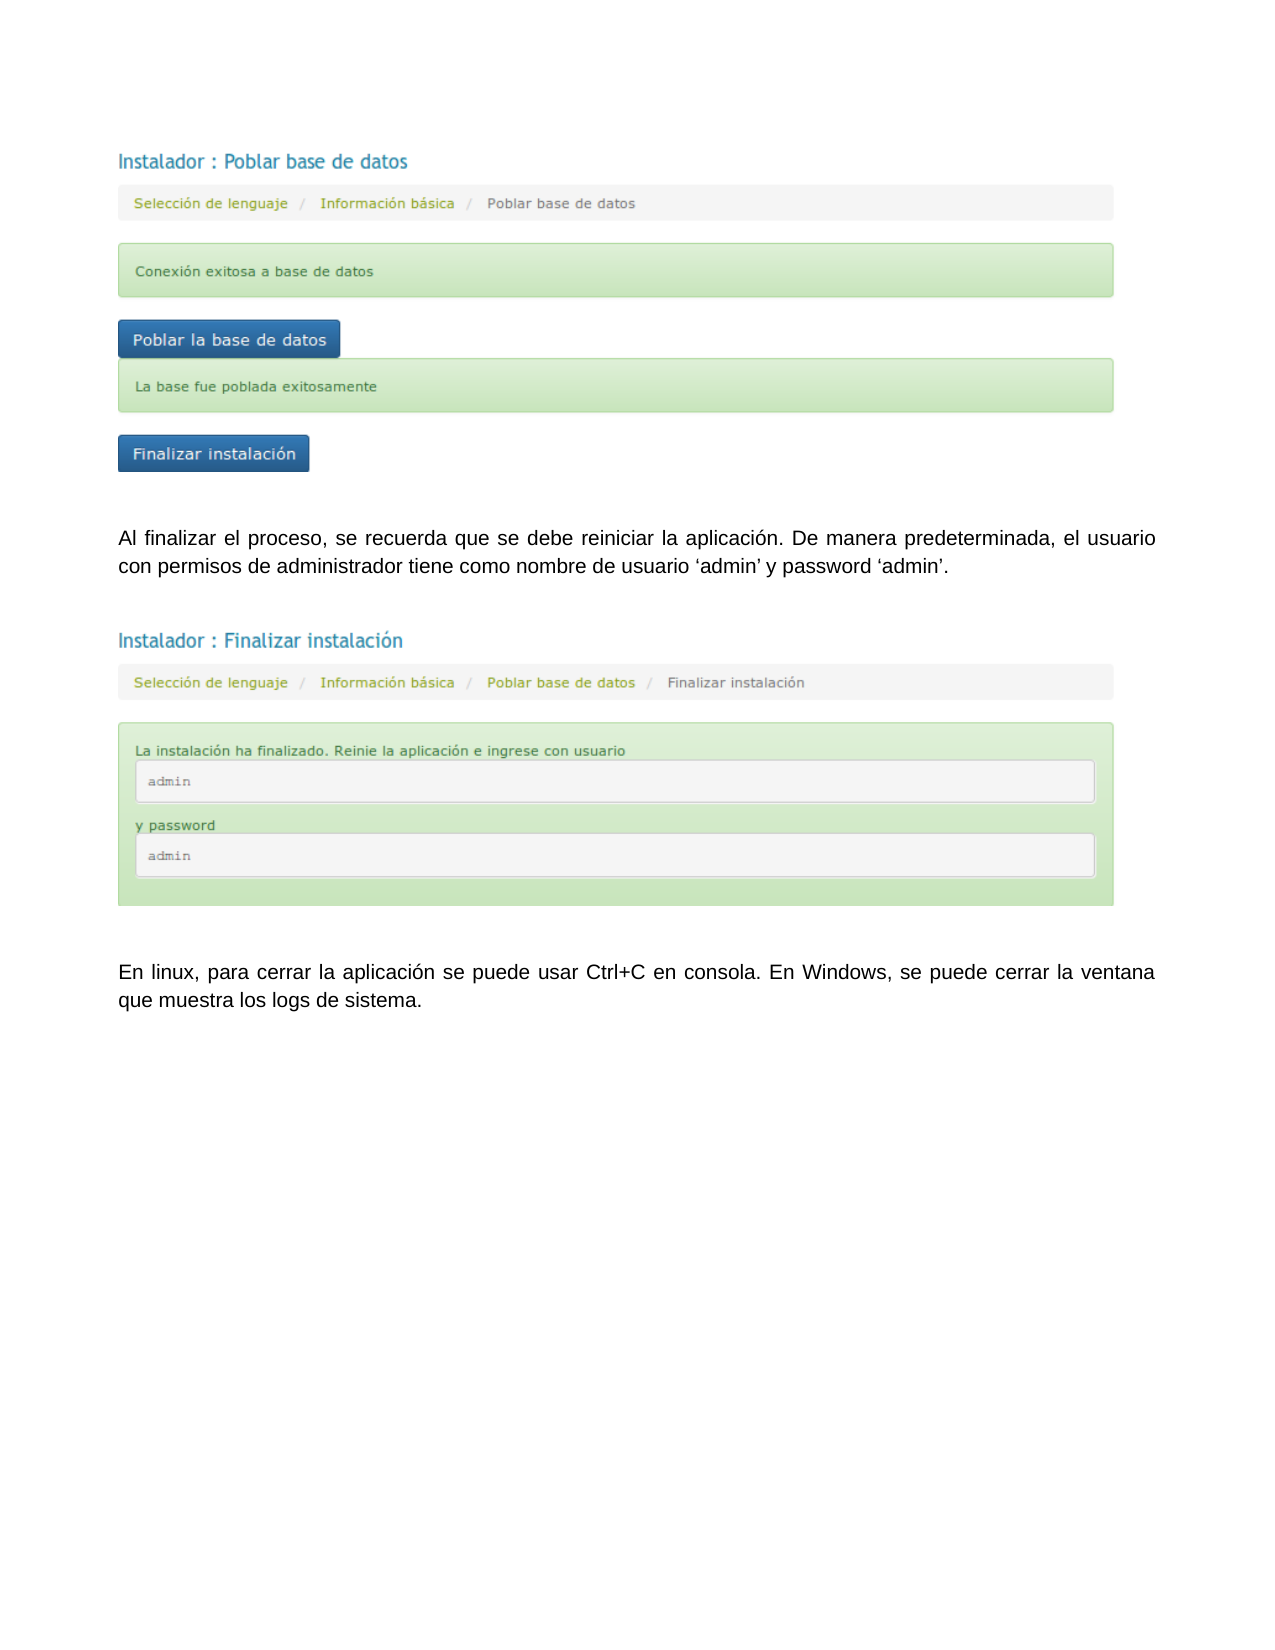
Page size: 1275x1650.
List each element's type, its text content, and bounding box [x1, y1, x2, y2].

text En linux, para cerrar la aplicación se puede usar Ctrl+C en consola. En Windows, se puede cerrar la ventana que muestra los logs de sistema. [118, 959, 1157, 1012]
picture [118, 597, 1157, 906]
text Al finalizar el proceso, se recuerda que se debe reiniciar la aplicación. De manera predeterminada, el usuario con permisos de administrador tiene como nombre de usuario ‘admin’ y password ‘admin’. [118, 526, 1157, 578]
picture [118, 118, 1157, 472]
